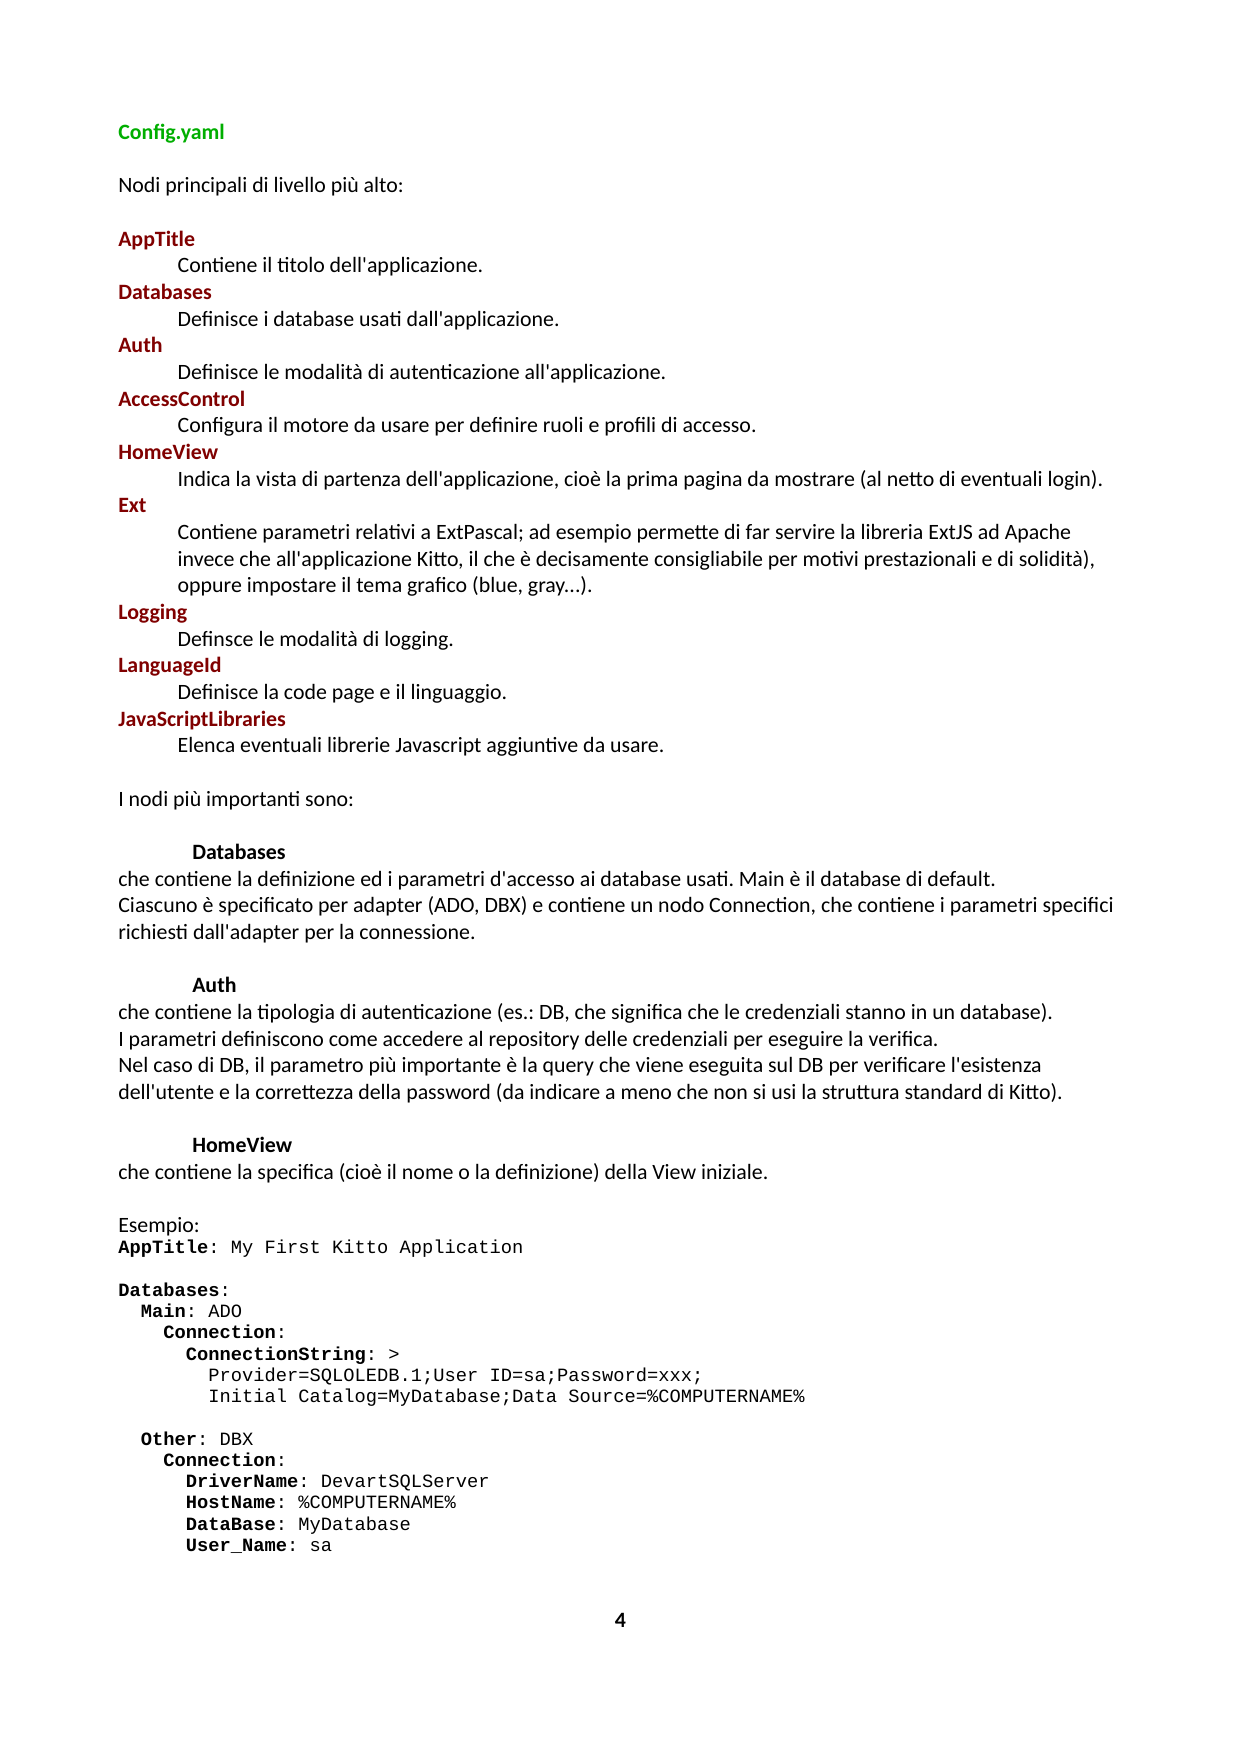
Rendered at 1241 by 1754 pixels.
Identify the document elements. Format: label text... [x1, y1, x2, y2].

text AccessControl [118, 385, 1122, 411]
text Configura il motore da usare per definire ruoli e profili di accesso. [177, 411, 1122, 438]
text HostName: %COMPUTERNAME% [118, 1493, 1122, 1514]
text Definisce i database usati dall'applicazione. [177, 305, 1122, 331]
text Auth [118, 971, 1122, 998]
text che contiene la definizione ed i parametri d'accesso ai database usati. Main è il database di default. [118, 865, 1122, 891]
text Provider=SQLOLEDB.1;User ID=sa;Password=xxx; [118, 1366, 1122, 1387]
text Ext [118, 491, 1122, 518]
text Databases [118, 278, 1122, 305]
text Databases [118, 838, 1122, 865]
text Nodi principali di livello più alto: [118, 171, 1122, 198]
text Connection: [118, 1451, 1122, 1472]
text che contiene la tipologia di autenticazione (es.: DB, che significa che le credenziali stanno in un database). [118, 998, 1122, 1025]
text Other: DBX [118, 1429, 1122, 1451]
text Config.yaml [118, 118, 1122, 145]
text ConnectionString: > [118, 1344, 1122, 1366]
text Nel caso di DB, il parametro più importante è la query che viene eseguita sul DB per verificare l'esistenza dell'utente e la correttezza della password (da indicare a meno che non si usi la struttura standard di Kitto). [118, 1051, 1122, 1105]
text Indica la vista di partenza dell'applicazione, cioè la prima pagina da mostrare (al netto di eventuali login). [177, 465, 1122, 491]
text Ciascuno è specificato per adapter (ADO, DBX) e contiene un nodo Connection, che contiene i parametri specifici richiesti dall'adapter per la connessione. [118, 891, 1122, 945]
text Initial Catalog=MyDatabase;Data Source=%COMPUTERNAME% [118, 1387, 1122, 1408]
text DataBase: MyDatabase [118, 1514, 1122, 1536]
text Definisce le modalità di autenticazione all'applicazione. [177, 358, 1122, 385]
text HomeView [118, 438, 1122, 465]
text Definsce le modalità di logging. [177, 625, 1122, 651]
text Esempio: [118, 1211, 1122, 1238]
text Connection: [118, 1323, 1122, 1344]
text Auth [118, 331, 1122, 358]
text Contiene parametri relativi a ExtPascal; ad esempio permette di far servire la libreria ExtJS ad Apache invece che all'applicazione Kitto, il che è decisamente consigliabile per motivi prestazionali e di solidità), oppure impostare il tema grafico (blue, gray...). [177, 518, 1122, 598]
text Main: ADO [118, 1302, 1122, 1323]
text I parametri definiscono come accedere al repository delle credenziali per eseguire la verifica. [118, 1025, 1122, 1051]
text DriverName: DevartSQLServer [118, 1472, 1122, 1493]
text Contiene il titolo dell'applicazione. [177, 251, 1122, 278]
text JavaScriptLibraries [118, 705, 1122, 731]
text che contiene la specifica (cioè il nome o la definizione) della View iniziale. [118, 1158, 1122, 1185]
text User_Name: sa [118, 1536, 1122, 1557]
text I nodi più importanti sono: [118, 785, 1122, 811]
text Logging [118, 598, 1122, 625]
text Definisce la code page e il linguaggio. [177, 678, 1122, 705]
text LanguageId [118, 651, 1122, 678]
text AppTitle: My First Kitto Application [118, 1238, 1122, 1259]
text Databases: [118, 1281, 1122, 1302]
text Elenca eventuali librerie Javascript aggiuntive da usare. [177, 731, 1122, 758]
text AppTitle [118, 225, 1122, 251]
text HomeView [118, 1131, 1122, 1158]
